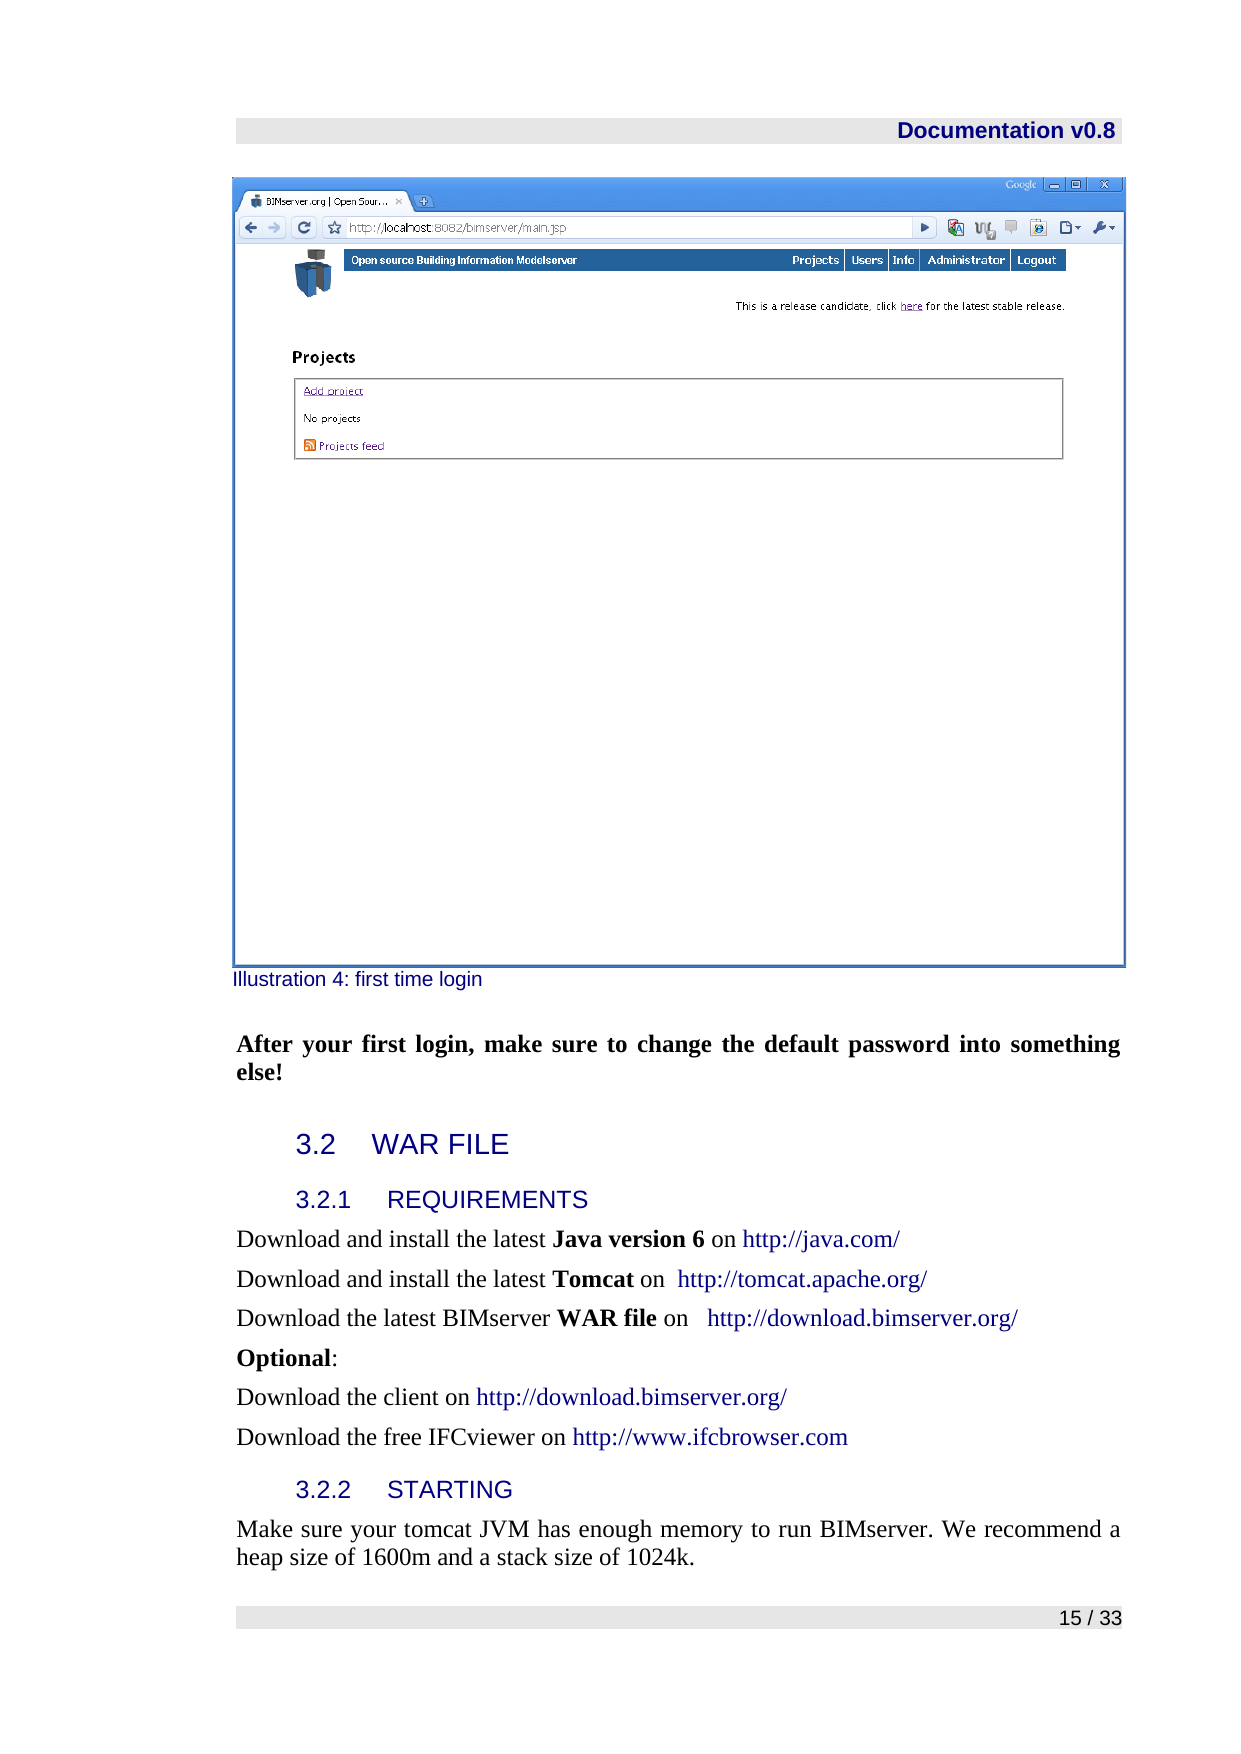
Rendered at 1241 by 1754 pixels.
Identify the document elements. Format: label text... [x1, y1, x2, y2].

subtitle Starting [236, 1475, 1122, 1503]
text Download the free IFCviewer on http://www.ifcbrowser.com [236, 1423, 1122, 1451]
subtitle Requirements [236, 1186, 1122, 1214]
text Optional: [236, 1344, 1122, 1372]
subtitle WAR file [236, 1128, 1122, 1161]
picture [232, 177, 1127, 968]
text Illustration 4: first time login [232, 968, 1126, 991]
text Make sure your tomcat JVM has enough memory to run BIMserver. We recommend a heap size of 1600m and a stack size of 1024k. [236, 1515, 1122, 1571]
text Download the client on http://download.bimserver.org/ [236, 1383, 1122, 1411]
text Download the latest BIMserver WAR file on http://download.bimserver.org/ [236, 1304, 1122, 1332]
text Download and install the latest Tomcat on http://tomcat.apache.org/ [236, 1265, 1122, 1293]
text Download and install the latest Java version 6 on http://java.com/ [236, 1226, 1122, 1253]
text After your first login, make sure to change the default password into something else! [236, 1030, 1122, 1086]
